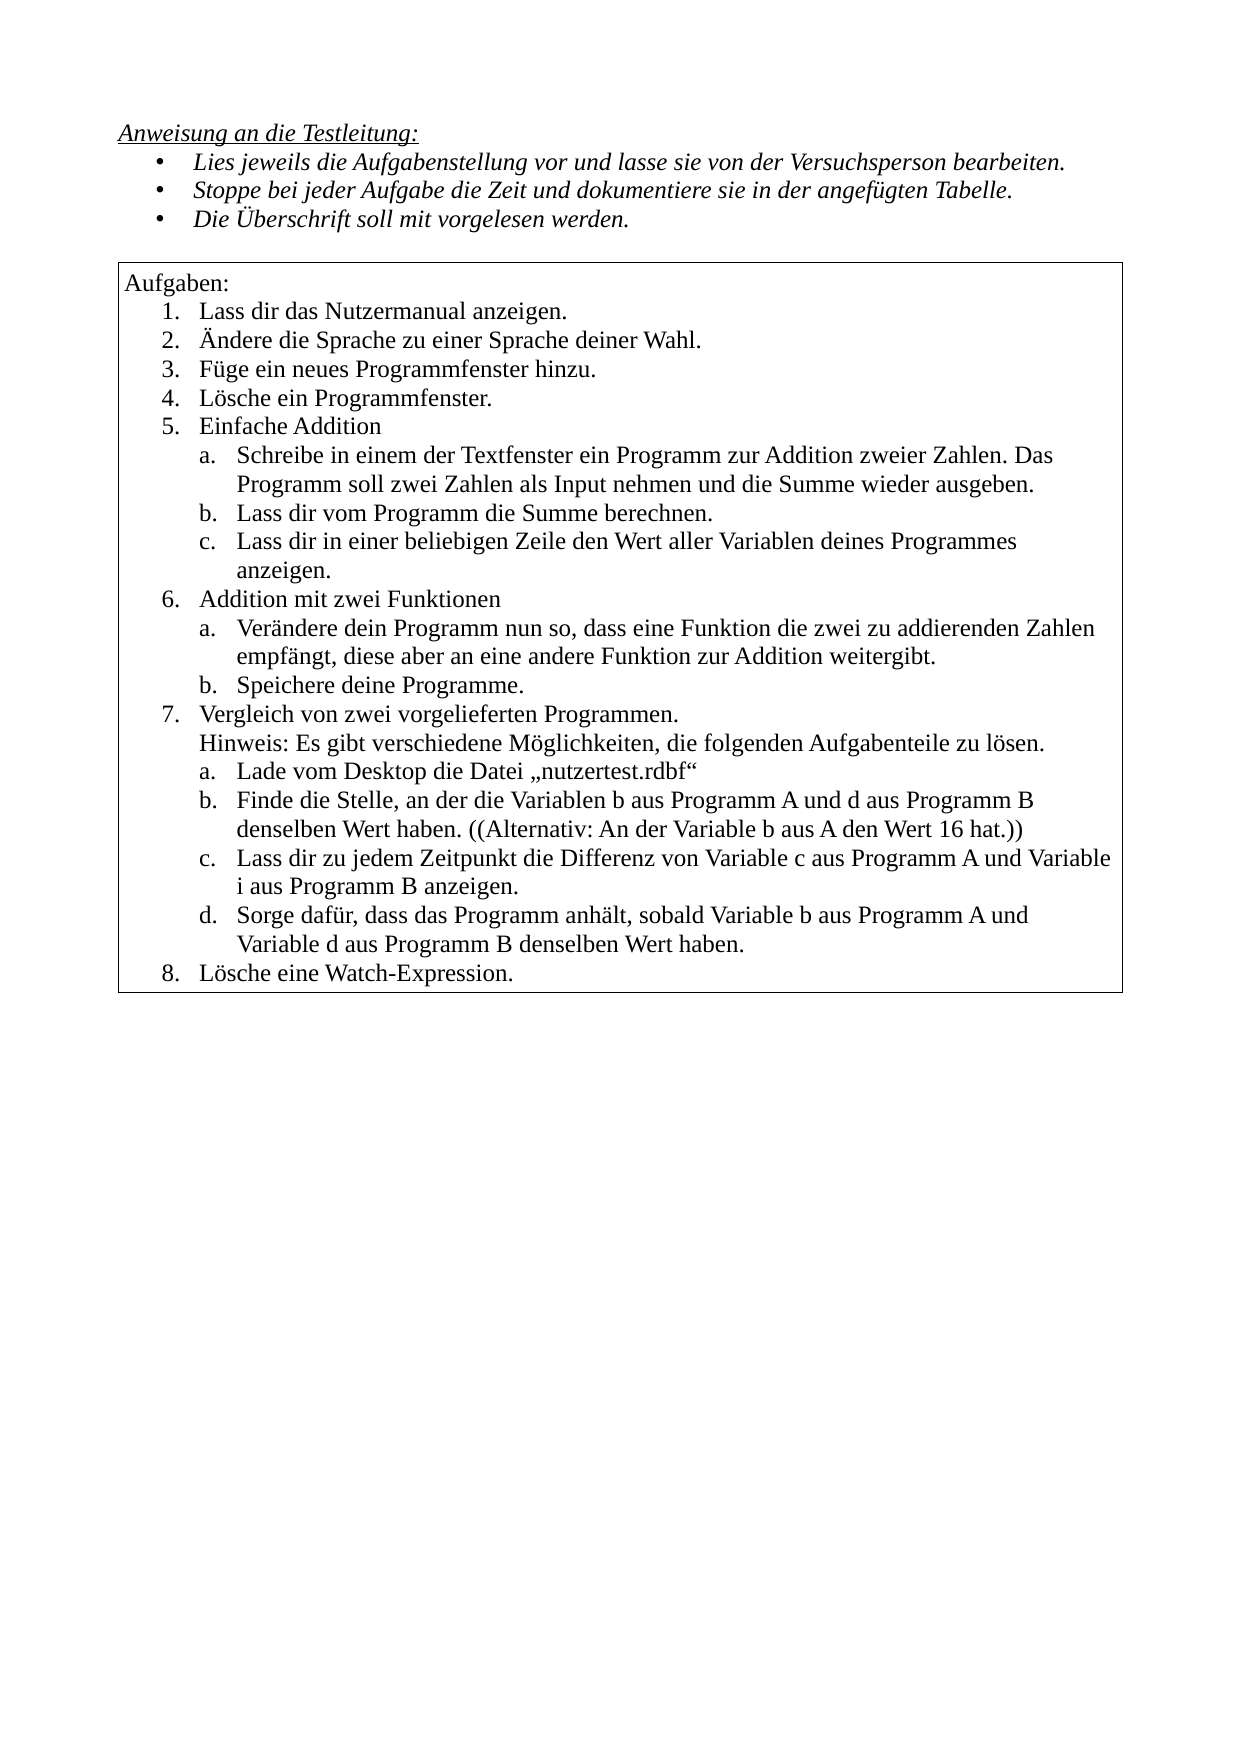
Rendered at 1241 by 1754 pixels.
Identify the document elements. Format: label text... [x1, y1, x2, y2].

text Anweisung an die Testleitung: [118, 118, 1122, 147]
list Stoppe bei jeder Aufgabe die Zeit und dokumentiere sie in der angefügten Tabelle. [156, 176, 1122, 204]
list Die Überschrift soll mit vorgelesen werden. [156, 204, 1122, 233]
table_header Aufgaben: Lass dir das Nutzermanual anzeigen. Ändere die Sprache zu einer Sprache deiner Wahl. Füge ein neues Programmfenster hinzu. Lösche ein Programmfenster. Einfache Addition Schreibe in einem der Textfenster ein Programm zur Addition zweier Zahlen. Das Programm soll zwei Zahlen als Input nehmen und die Summe wieder ausgeben. Lass dir vom Programm die Summe berechnen. Lass dir in einer beliebigen Zeile den Wert aller Variablen deines Programmes anzeigen. Addition mit zwei Funktionen Verändere dein Programm nun so, dass eine Funktion die zwei zu addierenden Zahlen empfängt, diese aber an eine andere Funktion zur Addition weitergibt. Speichere deine Programme. Vergleich von zwei vorgelieferten Programmen. Hinweis: Es gibt verschiedene Möglichkeiten, die folgenden Aufgabenteile zu lösen. Lade vom Desktop die Datei „nutzertest.rdbf“ Finde die Stelle, an der die Variablen b aus Programm A und d aus Programm B denselben Wert haben. ((Alternativ: An der Variable b aus A den Wert 16 hat.)) Lass dir zu jedem Zeitpunkt die Differenz von Variable c aus Programm A und Variable i aus Programm B anzeigen. Sorge dafür, dass das Programm anhält, sobald Variable b aus Programm A und Variable d aus Programm B denselben Wert haben. Lösche eine Watch-Expression. [119, 263, 1122, 992]
list Lies jeweils die Aufgabenstellung vor und lasse sie von der Versuchsperson bearbeiten. [156, 147, 1122, 176]
